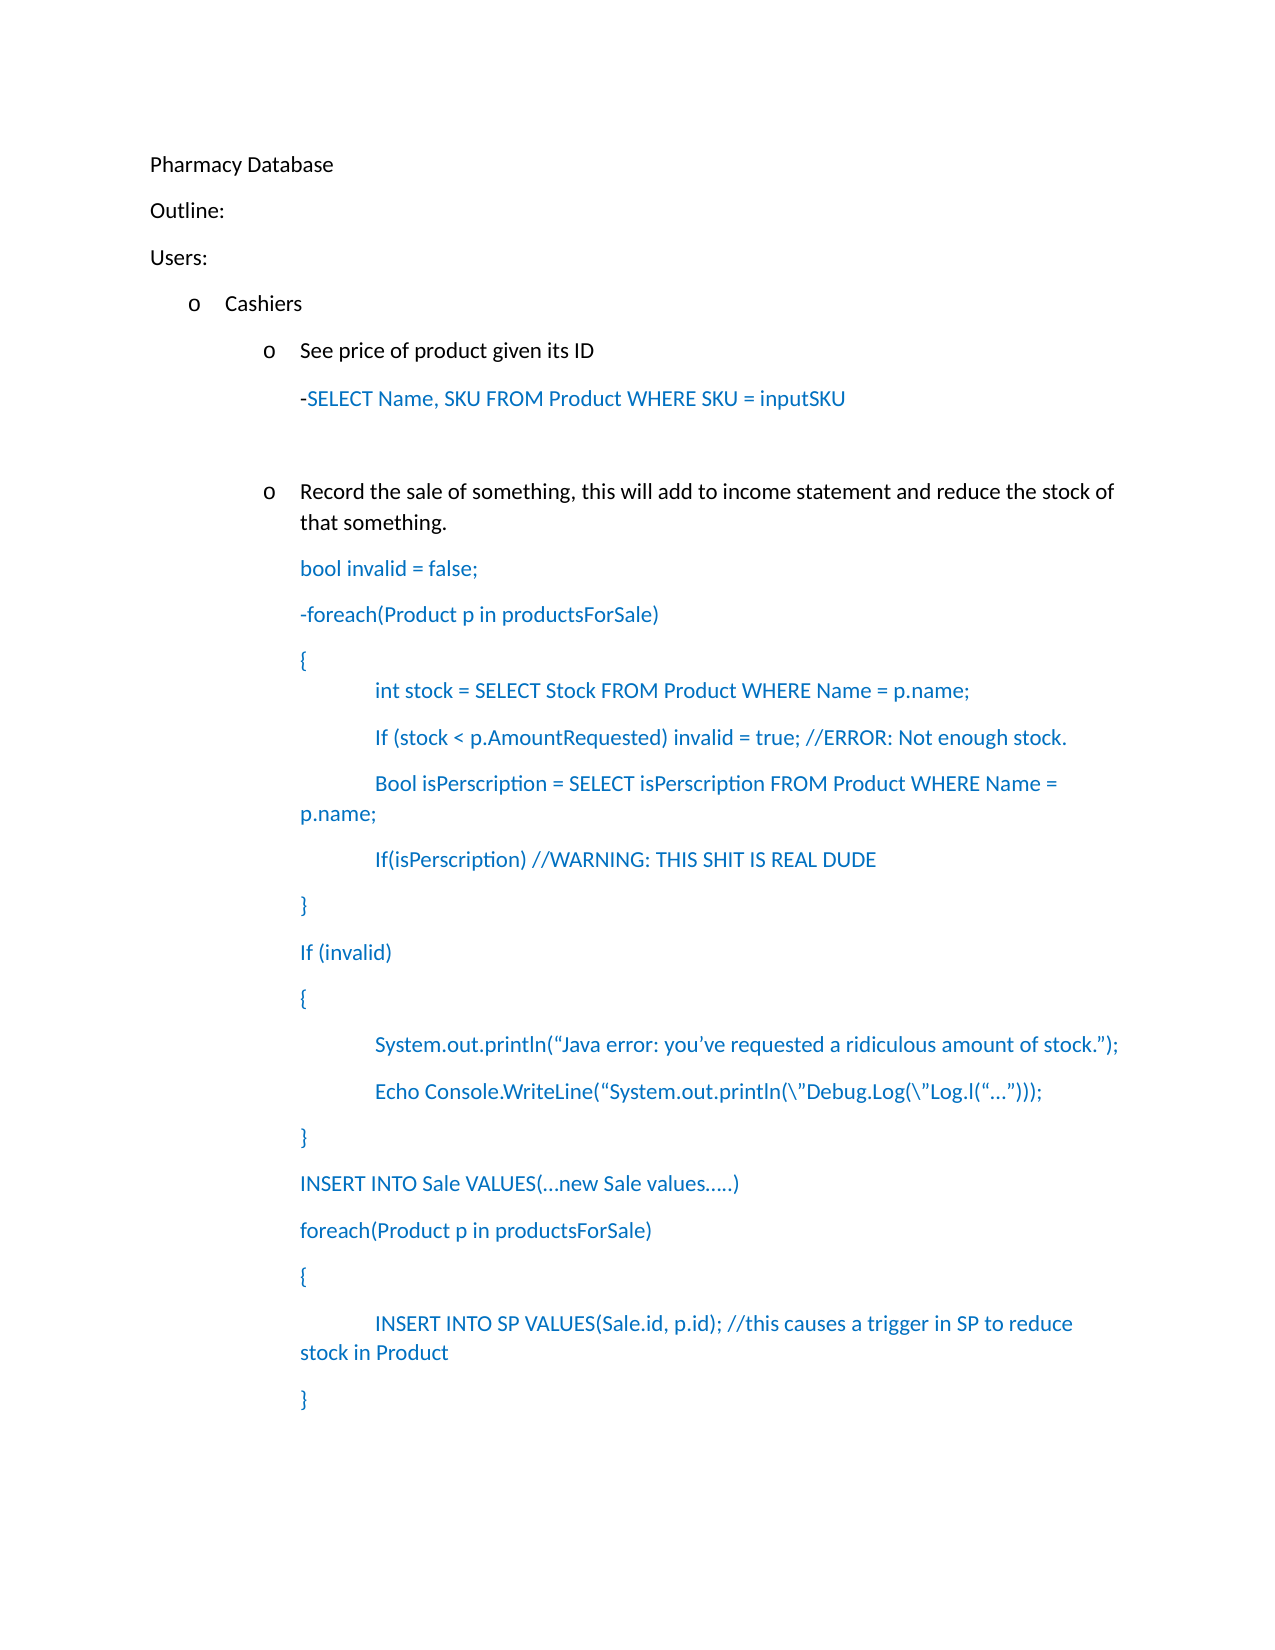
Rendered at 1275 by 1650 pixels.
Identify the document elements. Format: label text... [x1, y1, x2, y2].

text Outline: [150, 196, 1125, 224]
list -foreach(Product p in productsForSale) [300, 600, 1125, 628]
list bool invalid = false; [300, 554, 1125, 582]
list Echo Console.WriteLine(“System.out.println(\”Debug.Log(\”Log.l(“…”))); [300, 1077, 1125, 1105]
list Record the sale of something, this will add to income statement and reduce the stock of that something. [262, 477, 1125, 536]
list If (invalid) [300, 938, 1125, 966]
text Pharmacy Database [150, 150, 1125, 178]
text Users: [150, 243, 1125, 271]
list { [300, 984, 1125, 1012]
list { [300, 1262, 1125, 1290]
list INSERT INTO Sale VALUES(…new Sale values…..) [300, 1169, 1125, 1198]
list See price of product given its ID [262, 337, 1125, 366]
list If(isPerscription) //WARNING: THIS SHIT IS REAL DUDE [300, 845, 1125, 873]
list } [300, 1385, 1125, 1413]
list INSERT INTO SP VALUES(Sale.id, p.id); //this causes a trigger in SP to reduce stock in Product [300, 1309, 1125, 1366]
list Bool isPerscription = SELECT isPerscription FROM Product WHERE Name = p.name; [300, 769, 1125, 827]
list } [300, 891, 1125, 919]
list foreach(Product p in productsForSale) [300, 1216, 1125, 1244]
list Cashiers [187, 289, 1125, 318]
list If (stock < p.AmountRequested) invalid = true; //ERROR: Not enough stock. [300, 723, 1125, 751]
list -SELECT Name, SKU FROM Product WHERE SKU = inputSKU [300, 384, 1125, 412]
list } [300, 1123, 1125, 1151]
list { int stock = SELECT Stock FROM Product WHERE Name = p.name; [300, 647, 1125, 704]
list System.out.println(“Java error: you’ve requested a ridiculous amount of stock.”); [300, 1031, 1125, 1058]
